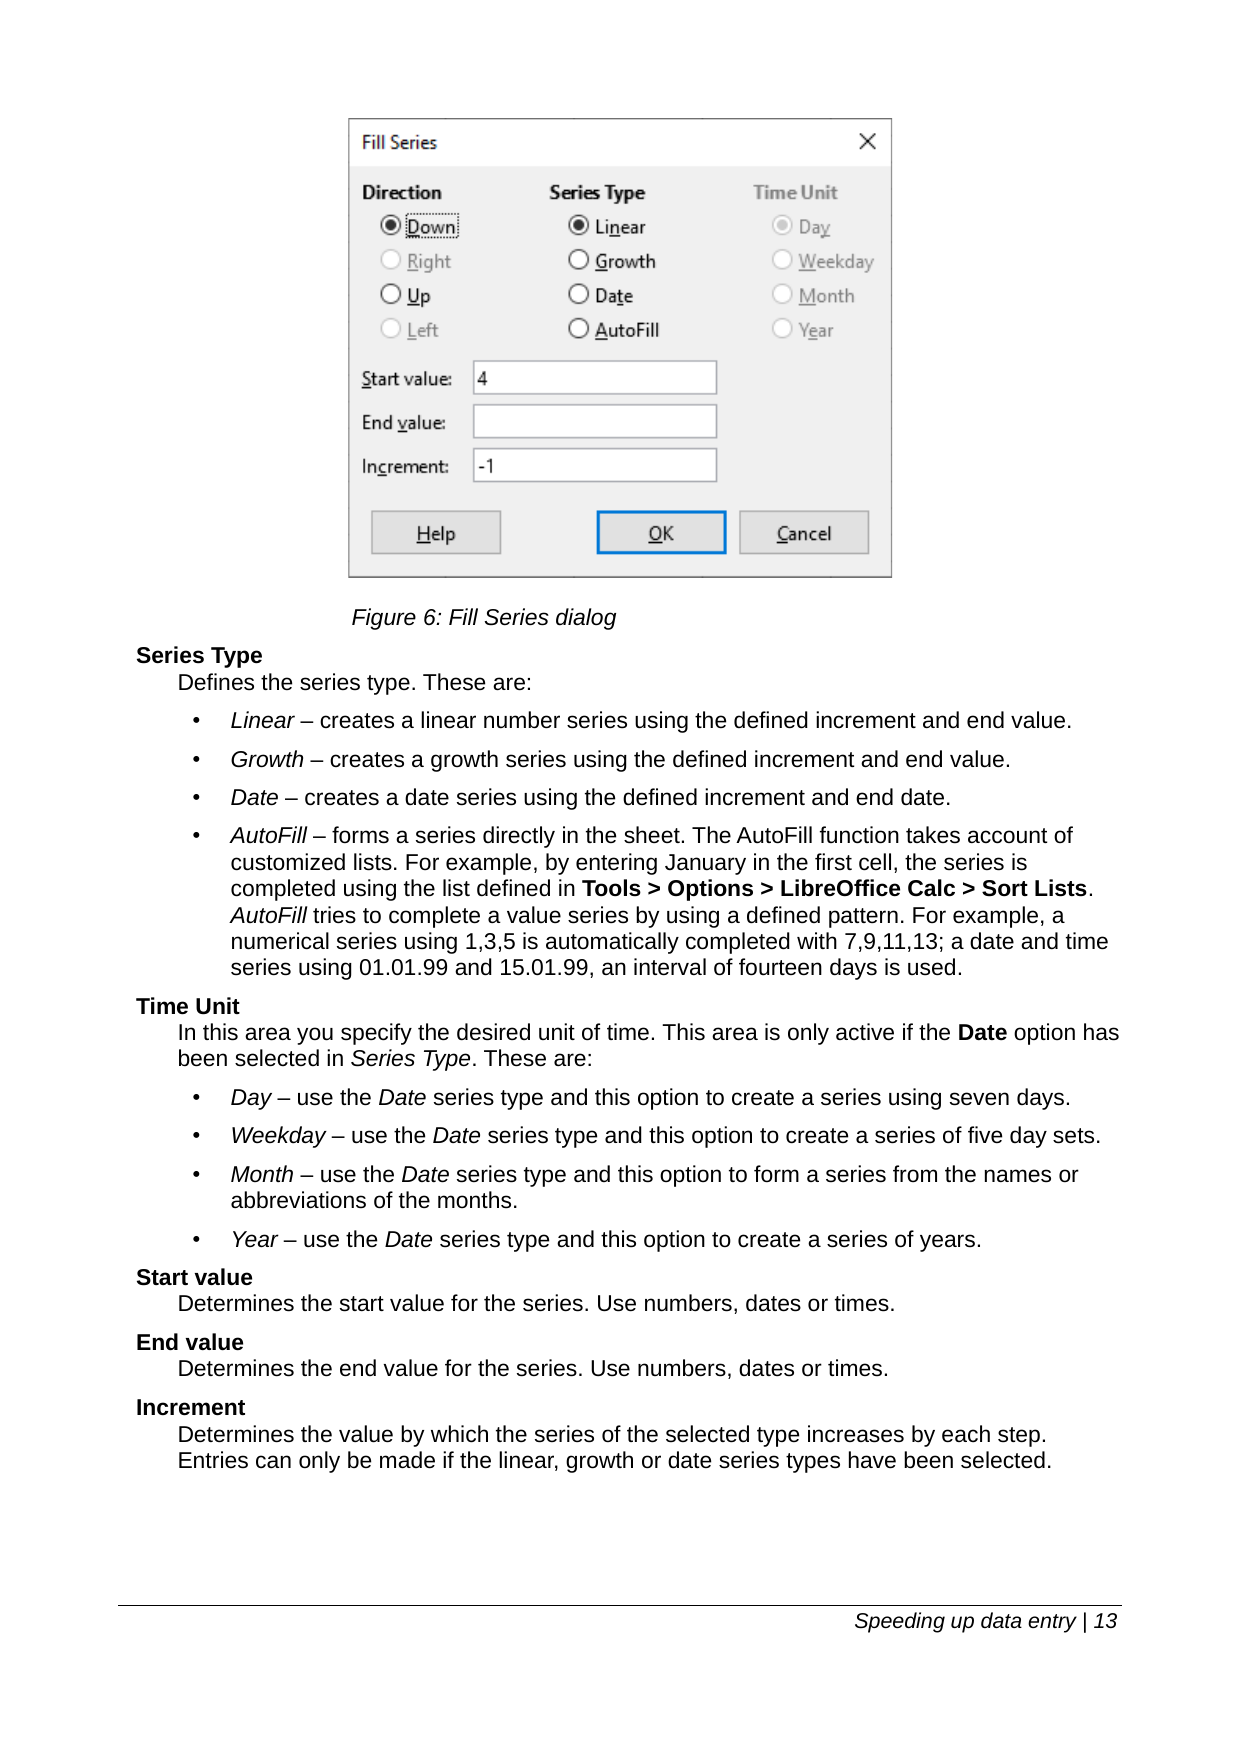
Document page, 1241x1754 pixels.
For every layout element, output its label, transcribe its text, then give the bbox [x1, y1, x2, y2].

text Determines the end value for the series. Use numbers, dates or times. [177, 1355, 1122, 1382]
text End value [136, 1329, 1122, 1355]
text Series Type [136, 642, 1122, 669]
text Increment [136, 1394, 1122, 1421]
text Defines the series type. These are: [177, 669, 1122, 695]
text Determines the start value for the series. Use numbers, dates or times. [177, 1290, 1122, 1317]
text In this area you specify the desired unit of time. This area is only active if the Date option has been selected in Series Type. These are: [177, 1019, 1122, 1072]
picture [348, 118, 893, 578]
list Day – use the Date series type and this option to create a series using seven days. [192, 1084, 1122, 1111]
list AutoFill – forms a series directly in the sheet. The AutoFill function takes account of customized lists. For example, by entering January in the first cell, the series is completed using the list defined in Tools > Options > LibreOffice Calc > Sort Lists. AutoFill tries to complete a value series by using a defined pattern. For example, a numerical series using 1,3,5 is automatically completed with 7,9,11,13; a date and time series using 01.01.99 and 15.01.99, an interval of fourteen days is used. [192, 822, 1122, 981]
list Growth – creates a growth series using the defined increment and end value. [192, 746, 1122, 772]
text Figure 6: Fill Series dialog [351, 578, 889, 630]
list Weekday – use the Date series type and this option to create a series of five day sets. [192, 1122, 1122, 1149]
text Start value [136, 1264, 1122, 1290]
text Time Unit [136, 993, 1122, 1019]
list Date – creates a date series using the defined increment and end date. [192, 784, 1122, 811]
text Determines the value by which the series of the selected type increases by each step. Entries can only be made if the linear, growth or date series types have been selected. [177, 1421, 1122, 1473]
list Linear – creates a linear number series using the defined increment and end value. [192, 707, 1122, 734]
list Month – use the Date series type and this option to form a series from the names or abbreviations of the months. [192, 1161, 1122, 1213]
list Year – use the Date series type and this option to create a series of years. [192, 1226, 1122, 1252]
